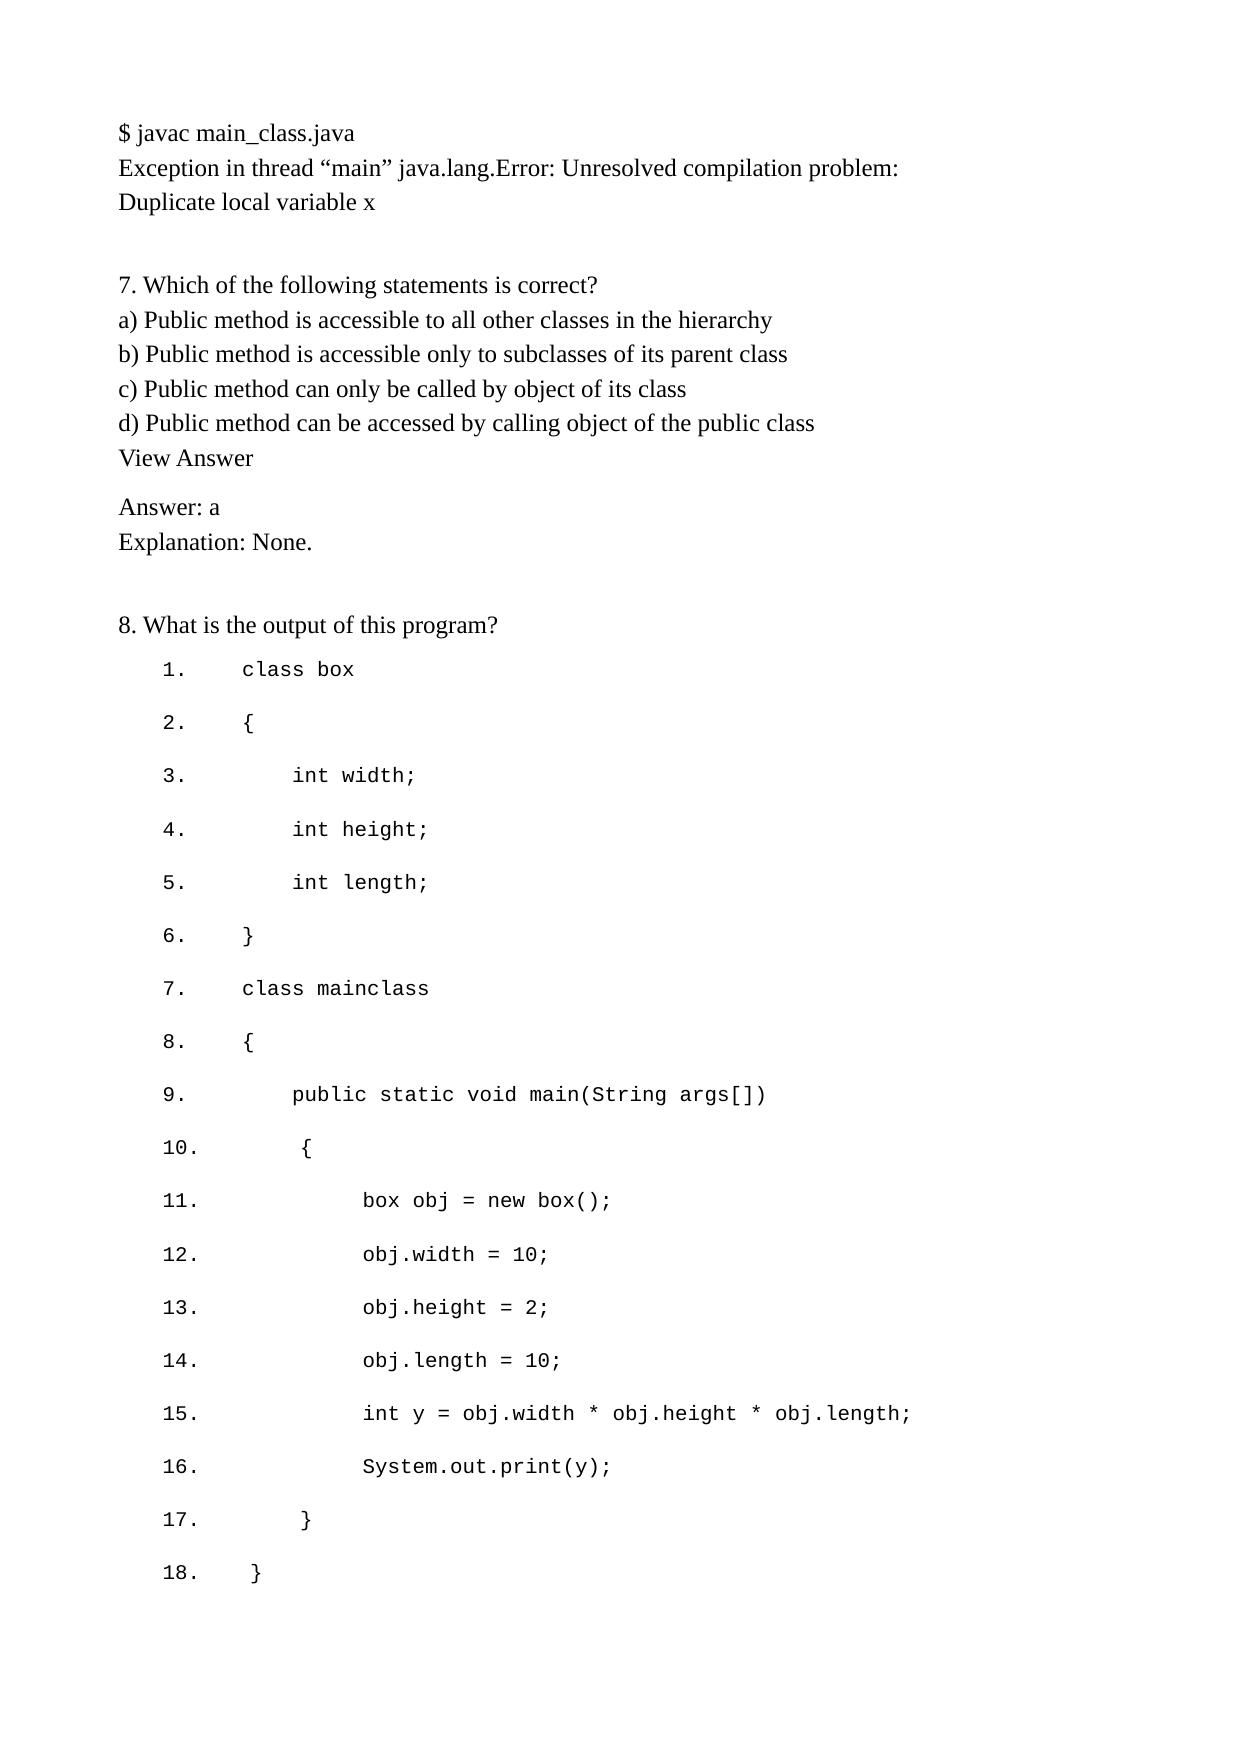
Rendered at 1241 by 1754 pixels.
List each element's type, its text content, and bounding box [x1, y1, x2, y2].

list } [162, 1562, 1122, 1586]
list class box [162, 659, 1122, 683]
list public static void main(String args[]) [162, 1084, 1122, 1108]
list obj.length = 10; [162, 1350, 1122, 1373]
list int width; [162, 765, 1122, 789]
list { [162, 1137, 1122, 1161]
list int y = obj.width * obj.height * obj.length; [162, 1403, 1122, 1427]
text $ javac main_class.java Exception in thread “main” java.lang.Error: Unresolved compilation problem: Duplicate local variable x [118, 118, 1122, 250]
list int length; [162, 872, 1122, 895]
list System.out.print(y); [162, 1456, 1122, 1480]
list { [162, 712, 1122, 736]
text Answer: a Explanation: None. [118, 492, 1122, 590]
list box obj = new box(); [162, 1190, 1122, 1214]
list obj.width = 10; [162, 1243, 1122, 1267]
text 8. What is the output of this program? [118, 610, 1122, 639]
list } [162, 925, 1122, 948]
list obj.height = 2; [162, 1297, 1122, 1320]
list { [162, 1031, 1122, 1055]
list } [162, 1509, 1122, 1533]
list class mainclass [162, 978, 1122, 1002]
list int height; [162, 818, 1122, 842]
text 7. Which of the following statements is correct? a) Public method is accessible to all other classes in the hierarchy b) Public method is accessible only to subclasses of its parent class c) Public method can only be called by object of its class d) Public method can be accessed by calling object of the public class View Answer [118, 271, 1122, 472]
